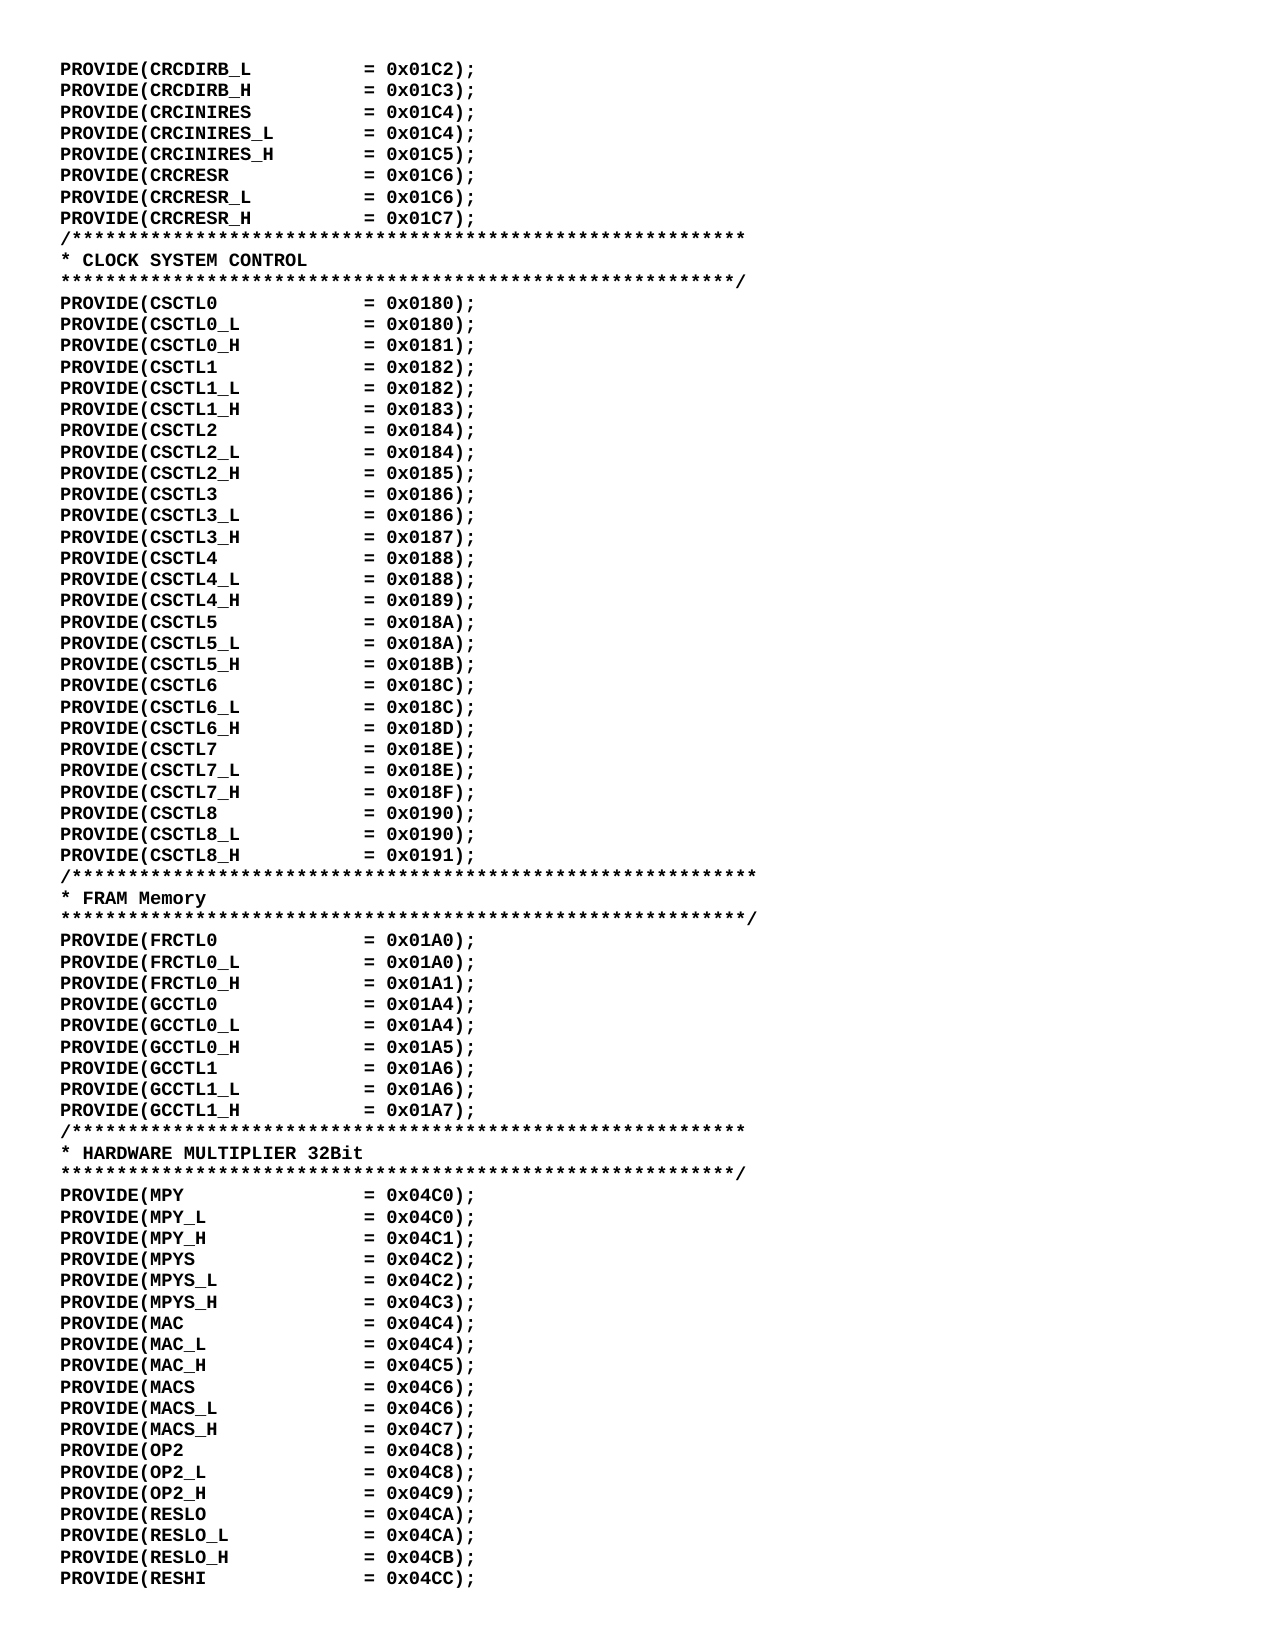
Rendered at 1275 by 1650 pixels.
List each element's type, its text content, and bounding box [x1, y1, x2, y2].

text PROVIDE(OP2_H = 0x04C9); [60, 1484, 1215, 1505]
text PROVIDE(RESHI = 0x04CC); [60, 1569, 1215, 1590]
text PROVIDE(MPYS_H = 0x04C3); [60, 1292, 1215, 1314]
text PROVIDE(CSCTL7_H = 0x018F); [60, 782, 1215, 804]
text PROVIDE(OP2 = 0x04C8); [60, 1441, 1215, 1462]
text PROVIDE(MAC_H = 0x04C5); [60, 1356, 1215, 1377]
text PROVIDE(OP2_L = 0x04C8); [60, 1462, 1215, 1484]
text PROVIDE(MACS_H = 0x04C7); [60, 1420, 1215, 1441]
text PROVIDE(MPY_H = 0x04C1); [60, 1229, 1215, 1250]
text PROVIDE(CSCTL5 = 0x018A); [60, 612, 1215, 634]
text PROVIDE(CSCTL6_H = 0x018D); [60, 719, 1215, 740]
text PROVIDE(CSCTL4_L = 0x0188); [60, 570, 1215, 591]
text *************************************************************/ [60, 910, 1215, 931]
text PROVIDE(RESLO_L = 0x04CA); [60, 1526, 1215, 1547]
text PROVIDE(CRCINIRES_H = 0x01C5); [60, 145, 1215, 166]
text ************************************************************/ [60, 272, 1215, 294]
text /************************************************************* [60, 867, 1215, 889]
text PROVIDE(MACS_L = 0x04C6); [60, 1399, 1215, 1420]
text PROVIDE(CSCTL4_H = 0x0189); [60, 591, 1215, 612]
text PROVIDE(CSCTL0_H = 0x0181); [60, 336, 1215, 357]
text PROVIDE(GCCTL0_L = 0x01A4); [60, 1016, 1215, 1037]
text PROVIDE(CSCTL5_L = 0x018A); [60, 634, 1215, 655]
text * HARDWARE MULTIPLIER 32Bit [60, 1144, 1215, 1165]
text PROVIDE(CSCTL6_L = 0x018C); [60, 697, 1215, 719]
text PROVIDE(CSCTL7 = 0x018E); [60, 740, 1215, 761]
text PROVIDE(CSCTL2_L = 0x0184); [60, 442, 1215, 464]
text PROVIDE(CRCRESR_H = 0x01C7); [60, 209, 1215, 230]
text PROVIDE(GCCTL1 = 0x01A6); [60, 1059, 1215, 1080]
text PROVIDE(GCCTL1_L = 0x01A6); [60, 1080, 1215, 1101]
text PROVIDE(CRCRESR_L = 0x01C6); [60, 187, 1215, 209]
text PROVIDE(CSCTL8 = 0x0190); [60, 804, 1215, 825]
text * CLOCK SYSTEM CONTROL [60, 251, 1215, 272]
text PROVIDE(CRCINIRES = 0x01C4); [60, 102, 1215, 124]
text PROVIDE(RESLO = 0x04CA); [60, 1505, 1215, 1526]
text PROVIDE(CSCTL4 = 0x0188); [60, 549, 1215, 570]
text PROVIDE(GCCTL1_H = 0x01A7); [60, 1101, 1215, 1122]
text PROVIDE(MPY = 0x04C0); [60, 1186, 1215, 1207]
text PROVIDE(CSCTL1 = 0x0182); [60, 357, 1215, 379]
text PROVIDE(CSCTL2_H = 0x0185); [60, 464, 1215, 485]
text /************************************************************ [60, 230, 1215, 251]
text PROVIDE(FRCTL0_L = 0x01A0); [60, 952, 1215, 974]
text PROVIDE(CRCDIRB_L = 0x01C2); [60, 60, 1215, 81]
text PROVIDE(MPY_L = 0x04C0); [60, 1207, 1215, 1229]
text PROVIDE(MAC = 0x04C4); [60, 1314, 1215, 1335]
text PROVIDE(GCCTL0_H = 0x01A5); [60, 1037, 1215, 1059]
text PROVIDE(CRCINIRES_L = 0x01C4); [60, 124, 1215, 145]
text PROVIDE(CSCTL8_H = 0x0191); [60, 846, 1215, 867]
text PROVIDE(RESLO_H = 0x04CB); [60, 1547, 1215, 1569]
text PROVIDE(CRCRESR = 0x01C6); [60, 166, 1215, 187]
text /************************************************************ [60, 1122, 1215, 1144]
text PROVIDE(CSCTL0_L = 0x0180); [60, 315, 1215, 336]
text PROVIDE(FRCTL0_H = 0x01A1); [60, 974, 1215, 995]
text PROVIDE(MACS = 0x04C6); [60, 1377, 1215, 1399]
text PROVIDE(CSCTL0 = 0x0180); [60, 294, 1215, 315]
text * FRAM Memory [60, 889, 1215, 910]
text PROVIDE(MPYS_L = 0x04C2); [60, 1271, 1215, 1292]
text PROVIDE(CRCDIRB_H = 0x01C3); [60, 81, 1215, 102]
text PROVIDE(CSCTL7_L = 0x018E); [60, 761, 1215, 782]
text ************************************************************/ [60, 1165, 1215, 1186]
text PROVIDE(MPYS = 0x04C2); [60, 1250, 1215, 1271]
text PROVIDE(CSCTL2 = 0x0184); [60, 421, 1215, 442]
text PROVIDE(MAC_L = 0x04C4); [60, 1335, 1215, 1356]
text PROVIDE(CSCTL5_H = 0x018B); [60, 655, 1215, 676]
text PROVIDE(CSCTL3_L = 0x0186); [60, 506, 1215, 527]
text PROVIDE(CSCTL6 = 0x018C); [60, 676, 1215, 697]
text PROVIDE(CSCTL8_L = 0x0190); [60, 825, 1215, 846]
text PROVIDE(CSCTL1_H = 0x0183); [60, 400, 1215, 421]
text PROVIDE(GCCTL0 = 0x01A4); [60, 995, 1215, 1016]
text PROVIDE(FRCTL0 = 0x01A0); [60, 931, 1215, 952]
text PROVIDE(CSCTL1_L = 0x0182); [60, 379, 1215, 400]
text PROVIDE(CSCTL3 = 0x0186); [60, 485, 1215, 506]
text PROVIDE(CSCTL3_H = 0x0187); [60, 527, 1215, 549]
